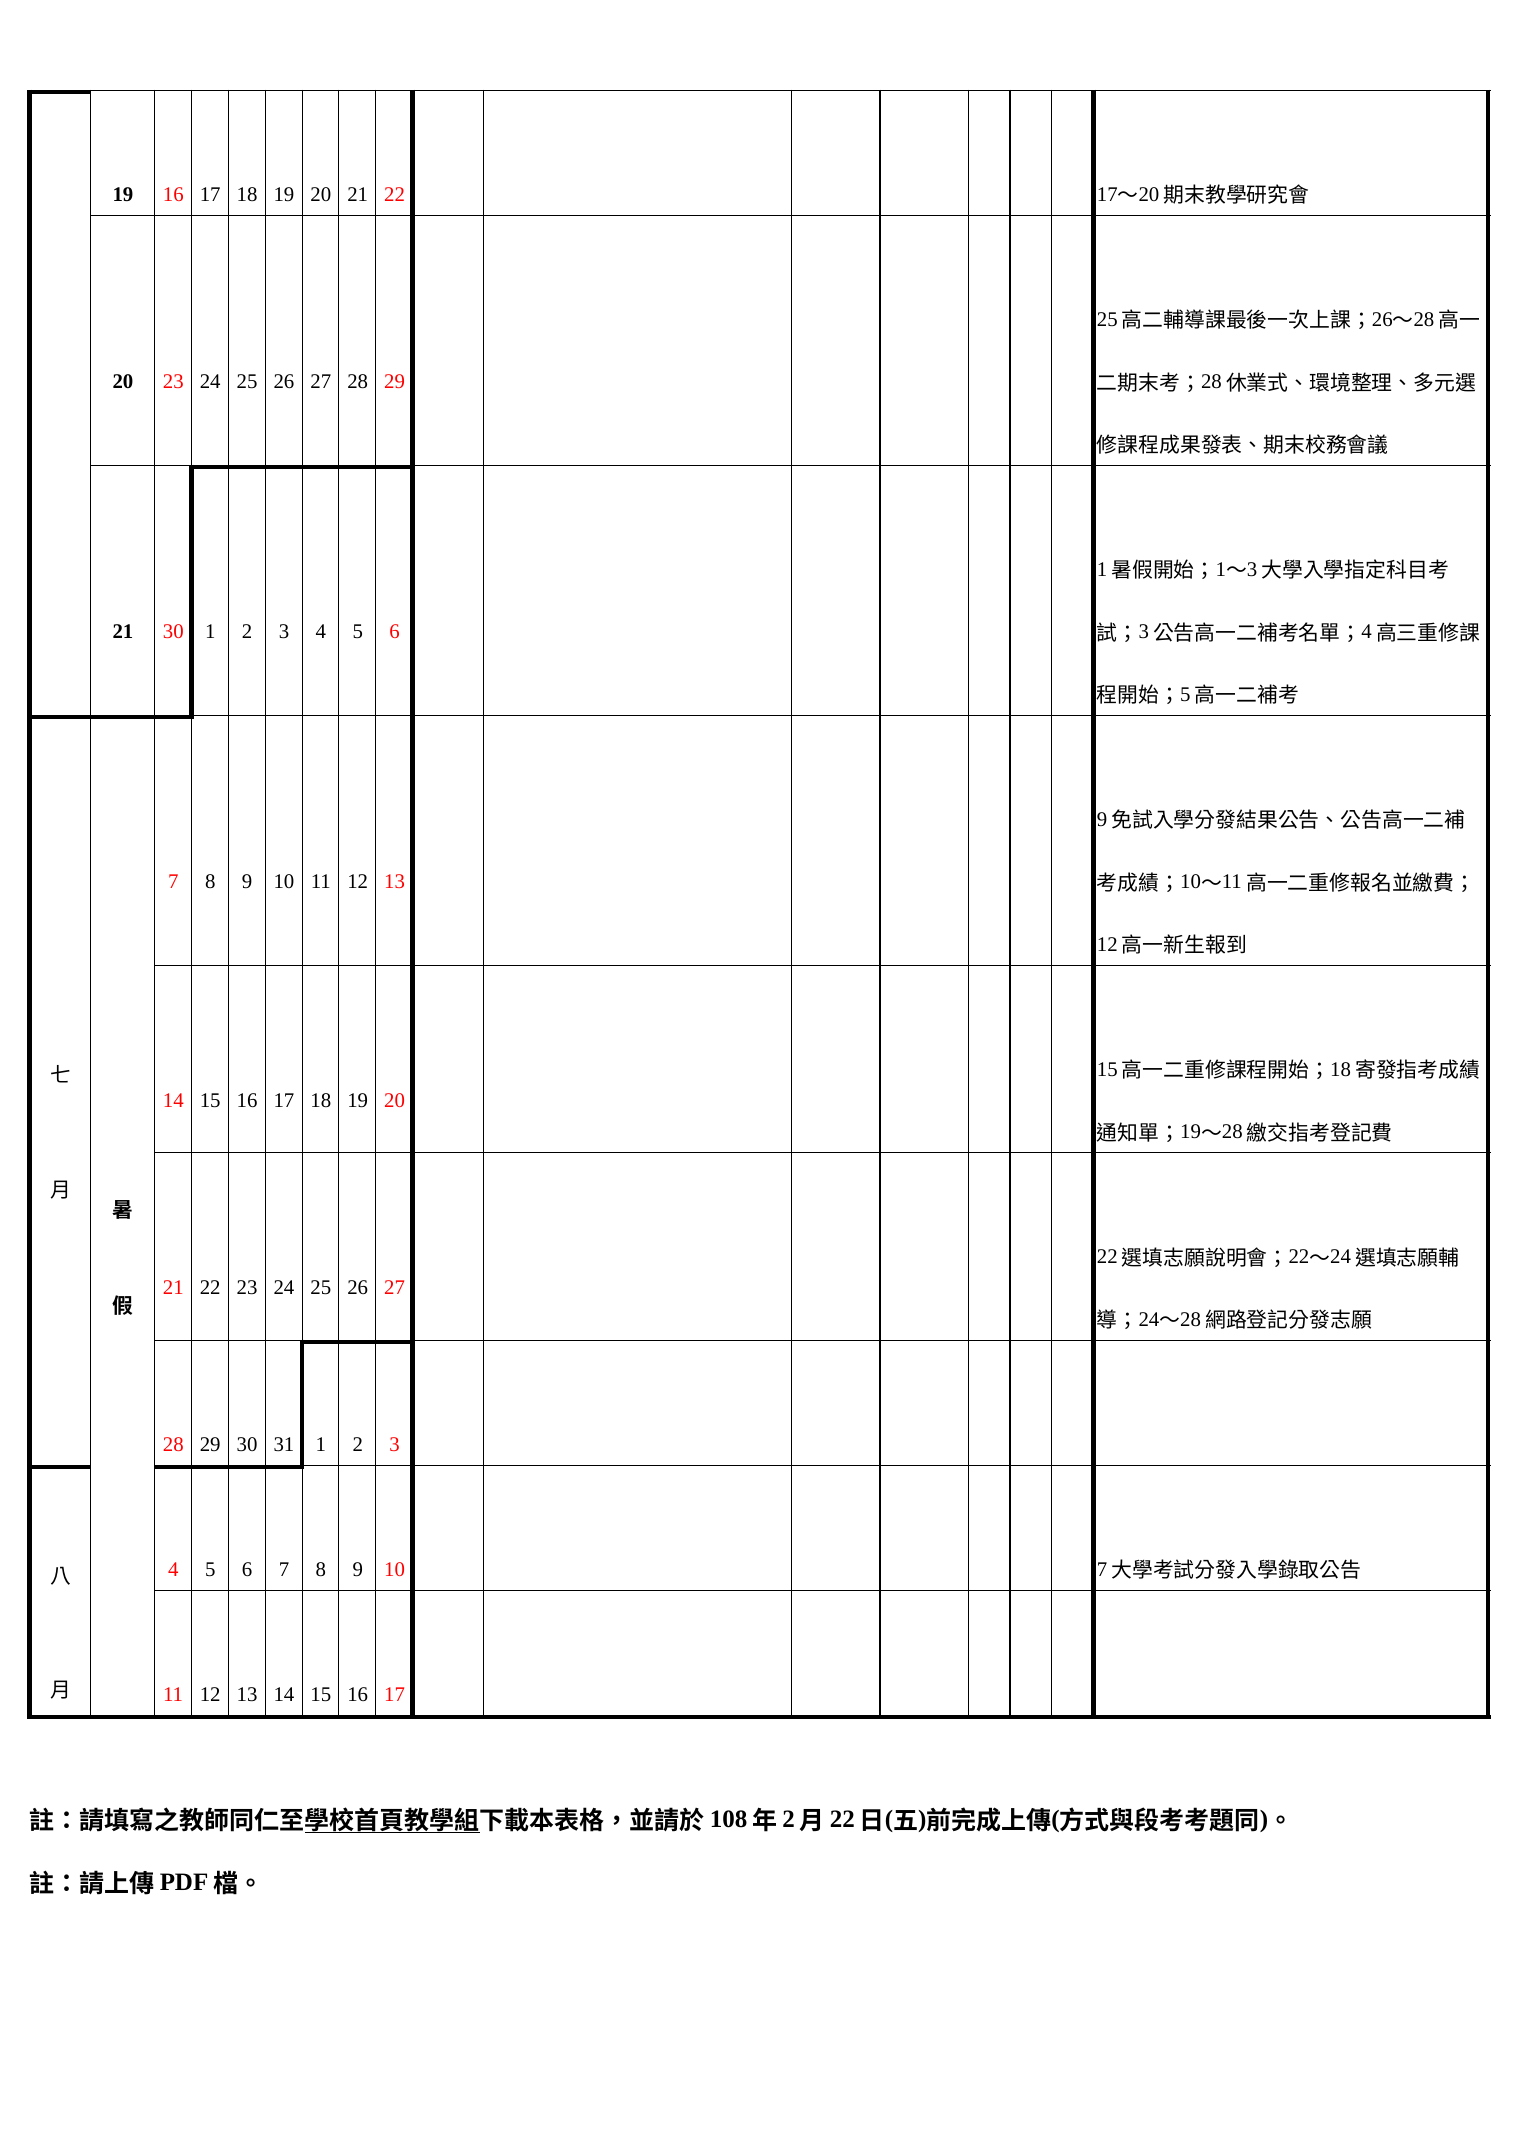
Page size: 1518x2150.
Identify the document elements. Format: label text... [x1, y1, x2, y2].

table_cell 七 月 [32, 719, 90, 1464]
table_cell [881, 91, 968, 214]
table_cell [1052, 1591, 1091, 1714]
table_cell [881, 1153, 968, 1339]
table_cell [1096, 1341, 1486, 1464]
table_cell 28 [339, 216, 375, 464]
table_cell 16 [229, 966, 265, 1152]
table_cell [415, 716, 483, 964]
table_cell 1 [304, 1344, 338, 1464]
table_cell 19 [266, 91, 302, 214]
table_cell [1011, 716, 1051, 964]
table_cell 11 [303, 716, 338, 964]
table_cell 1 [194, 469, 228, 714]
table_cell [415, 1153, 483, 1339]
table_cell [792, 1591, 879, 1714]
table_cell 3 [266, 469, 302, 714]
table_cell [1011, 466, 1051, 714]
table_cell [792, 1341, 879, 1464]
table_cell 7 [266, 1469, 302, 1589]
table_cell [1011, 216, 1051, 464]
table_cell 14 [266, 1591, 302, 1714]
table_cell [792, 466, 879, 714]
table_cell 9免試入學分發結果公告、公告高一二補考成績；10～11高一二重修報名並繳費；12高一新生報到 [1096, 716, 1486, 964]
table_cell 21 [91, 466, 154, 714]
table_cell 7大學考試分發入學錄取公告 [1096, 1466, 1486, 1589]
table_cell [969, 91, 1009, 214]
table_cell 18 [229, 91, 265, 214]
table_cell 25 [303, 1153, 338, 1339]
table_cell 29 [192, 1341, 228, 1464]
table_cell 13 [229, 1591, 265, 1714]
table_cell [969, 1153, 1009, 1339]
table_cell [969, 466, 1009, 714]
table_cell 20 [376, 966, 410, 1152]
table_cell [1052, 1466, 1091, 1589]
table_cell 25高二輔導課最後一次上課；26～28高一二期末考；28休業式、環境整理、多元選修課程成果發表、期末校務會議 [1096, 216, 1486, 464]
table_cell 19 [339, 966, 375, 1152]
table_cell 10 [376, 1466, 410, 1589]
table_cell 17 [266, 966, 302, 1152]
table_cell [1052, 216, 1091, 464]
table_cell 29 [376, 216, 410, 464]
table_cell 26 [339, 1153, 375, 1339]
table_cell [969, 716, 1009, 964]
table_cell 25 [229, 216, 265, 464]
table_cell 9 [339, 1466, 375, 1589]
table_cell [484, 466, 791, 714]
table_cell [484, 91, 791, 214]
table_cell [415, 216, 483, 464]
table_cell 暑 假 [91, 719, 154, 1714]
table_cell 21 [155, 1153, 191, 1339]
table_cell 23 [229, 1153, 265, 1339]
table_cell [881, 716, 968, 964]
table_cell [792, 91, 879, 214]
table_cell [792, 1153, 879, 1339]
table_cell [792, 966, 879, 1152]
table_cell 8 [192, 716, 228, 964]
table_cell [969, 216, 1009, 464]
table_cell 15高一二重修課程開始；18寄發指考成績通知單；19～28繳交指考登記費 [1096, 966, 1486, 1152]
table_cell 16 [339, 1591, 375, 1714]
table_cell 22選填志願說明會；22～24選填志願輔導；24～28網路登記分發志願 [1096, 1153, 1486, 1339]
table_cell 10 [266, 716, 302, 964]
table_cell 30 [229, 1341, 265, 1464]
table_cell 16 [155, 91, 191, 214]
table_cell 21 [339, 91, 375, 214]
text 註：請填寫之教師同仁至學校首頁教學組下載本表格，並請於108年2月22日(五)前完成上傳(方式與段考考題同)。 [29, 1777, 1488, 1839]
table_cell 31 [266, 1341, 300, 1464]
table_cell 6 [376, 469, 410, 714]
table_cell 13 [376, 716, 410, 964]
table_cell [484, 216, 791, 464]
table_cell [969, 1341, 1009, 1464]
table_cell 22 [376, 91, 410, 214]
table_cell [415, 966, 483, 1152]
table_cell [1011, 1341, 1051, 1464]
table_cell [881, 1591, 968, 1714]
table_cell [1011, 1466, 1051, 1589]
table_cell 19 [91, 91, 154, 214]
table_cell 28 [155, 1341, 191, 1464]
table_cell 5 [192, 1469, 228, 1589]
table_cell [415, 466, 483, 714]
text 註：請上傳PDF檔。 [29, 1839, 1488, 1902]
table_cell 22 [192, 1153, 228, 1339]
table_cell [1052, 1341, 1091, 1464]
table_cell [881, 216, 968, 464]
table_cell [792, 716, 879, 964]
table_cell 4 [155, 1469, 191, 1589]
table_cell 20 [303, 91, 338, 214]
table_cell 30 [155, 466, 189, 714]
table_cell 12 [339, 716, 375, 964]
table_cell [484, 1591, 791, 1714]
table_cell 27 [376, 1153, 410, 1339]
table_cell 1暑假開始；1～3大學入學指定科目考試；3公告高一二補考名單；4高三重修課程開始；5高一二補考 [1096, 466, 1486, 714]
table_cell 9 [229, 716, 265, 964]
table_cell [484, 1466, 791, 1589]
table_cell 20 [91, 216, 154, 464]
table_cell [1011, 1153, 1051, 1339]
table_cell 5 [339, 469, 375, 714]
table_cell 15 [192, 966, 228, 1152]
table_cell [881, 1466, 968, 1589]
table_cell 15 [303, 1591, 338, 1714]
table_cell [969, 966, 1009, 1152]
table_cell 2 [339, 1344, 375, 1464]
table_cell [1052, 91, 1091, 214]
table_cell 6 [229, 1469, 265, 1589]
table_cell [792, 1466, 879, 1589]
table_cell 3 [376, 1344, 410, 1464]
table_cell [1052, 1153, 1091, 1339]
table_cell 18 [303, 966, 338, 1152]
table_cell [1052, 716, 1091, 964]
table_cell 7 [155, 719, 191, 964]
table_cell [1011, 966, 1051, 1152]
table_cell 8 [303, 1466, 338, 1589]
table_cell [484, 966, 791, 1152]
table_cell 23 [155, 216, 191, 464]
table_cell [1052, 466, 1091, 714]
table_cell [881, 466, 968, 714]
table_cell 14 [155, 966, 191, 1152]
table_cell [881, 1341, 968, 1464]
table_cell [484, 1341, 791, 1464]
table_cell [484, 716, 791, 964]
table_cell [881, 966, 968, 1152]
table_cell [1011, 91, 1051, 214]
table_cell [969, 1591, 1009, 1714]
table_cell 17～20期末教學研究會 [1096, 91, 1486, 214]
table_cell 26 [266, 216, 302, 464]
table_cell [32, 94, 90, 714]
table_cell [415, 1591, 483, 1714]
table_cell 17 [376, 1591, 410, 1714]
table_cell 12 [192, 1591, 228, 1714]
table_cell [1011, 1591, 1051, 1714]
table_cell [969, 1466, 1009, 1589]
table_cell [792, 216, 879, 464]
table_cell 八 月 [32, 1469, 90, 1714]
table_cell 24 [266, 1153, 302, 1339]
table_cell 24 [192, 216, 228, 464]
table_cell 27 [303, 216, 338, 464]
table_cell 11 [155, 1591, 191, 1714]
table_cell [1052, 966, 1091, 1152]
table_cell [484, 1153, 791, 1339]
table_cell [1096, 1591, 1486, 1714]
table_cell [415, 1466, 483, 1589]
table_cell 17 [192, 91, 228, 214]
table_cell [415, 1341, 483, 1464]
table_cell 4 [303, 469, 338, 714]
table_cell 2 [229, 469, 265, 714]
table_cell [415, 91, 483, 214]
